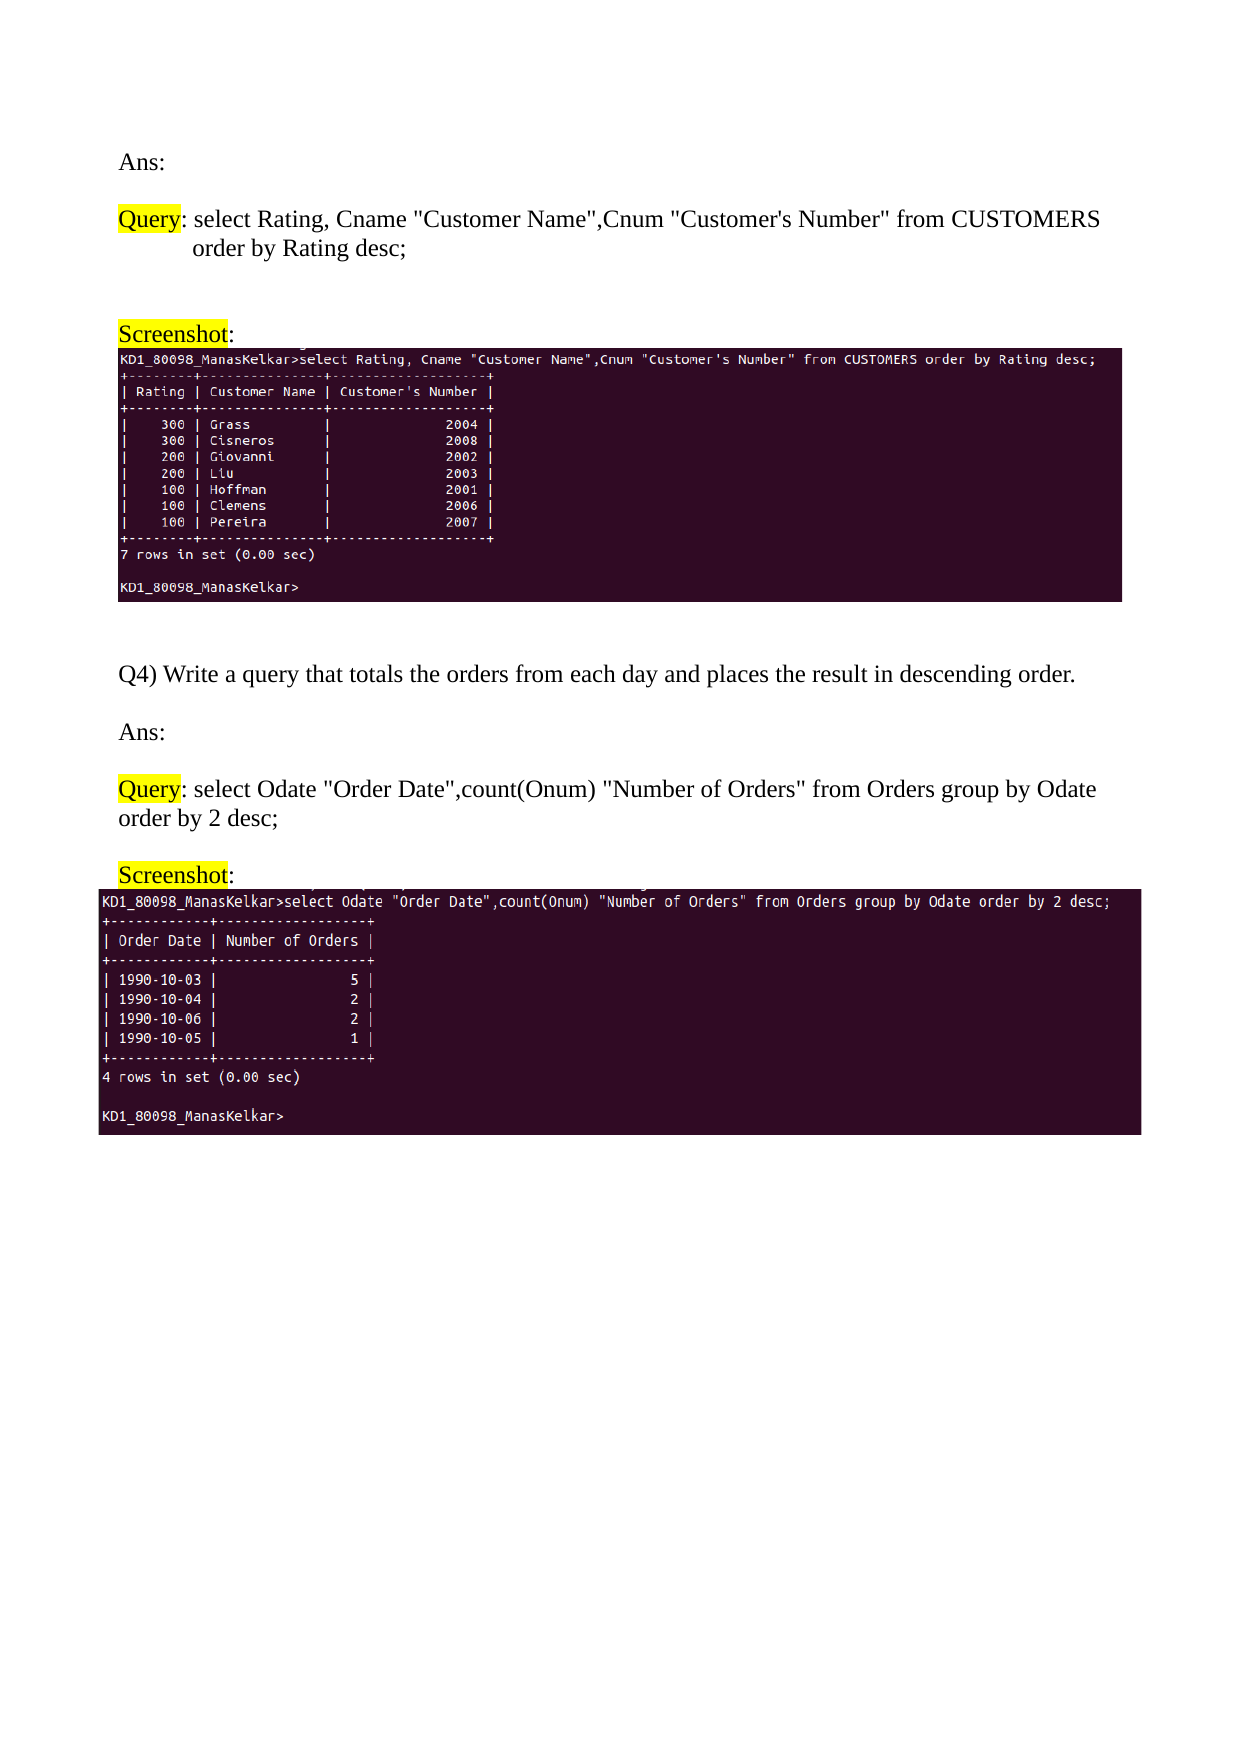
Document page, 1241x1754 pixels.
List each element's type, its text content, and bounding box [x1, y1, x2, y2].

text Screenshot: [118, 861, 1122, 889]
text Query: select Rating, Cname "Customer Name",Cnum "Customer's Number" from CUSTOMERS order by Rating desc; [118, 204, 1122, 262]
text Query: select Odate "Order Date",count(Onum) "Number of Orders" from Orders group by Odate order by 2 desc; [118, 774, 1122, 832]
picture [118, 348, 1123, 602]
picture [98, 889, 1142, 1135]
text Screenshot: [118, 319, 1122, 348]
text Ans: [118, 717, 1122, 746]
text Q4) Write a query that totals the orders from each day and places the result in descending order. [118, 659, 1122, 688]
text Ans: [118, 147, 1122, 176]
